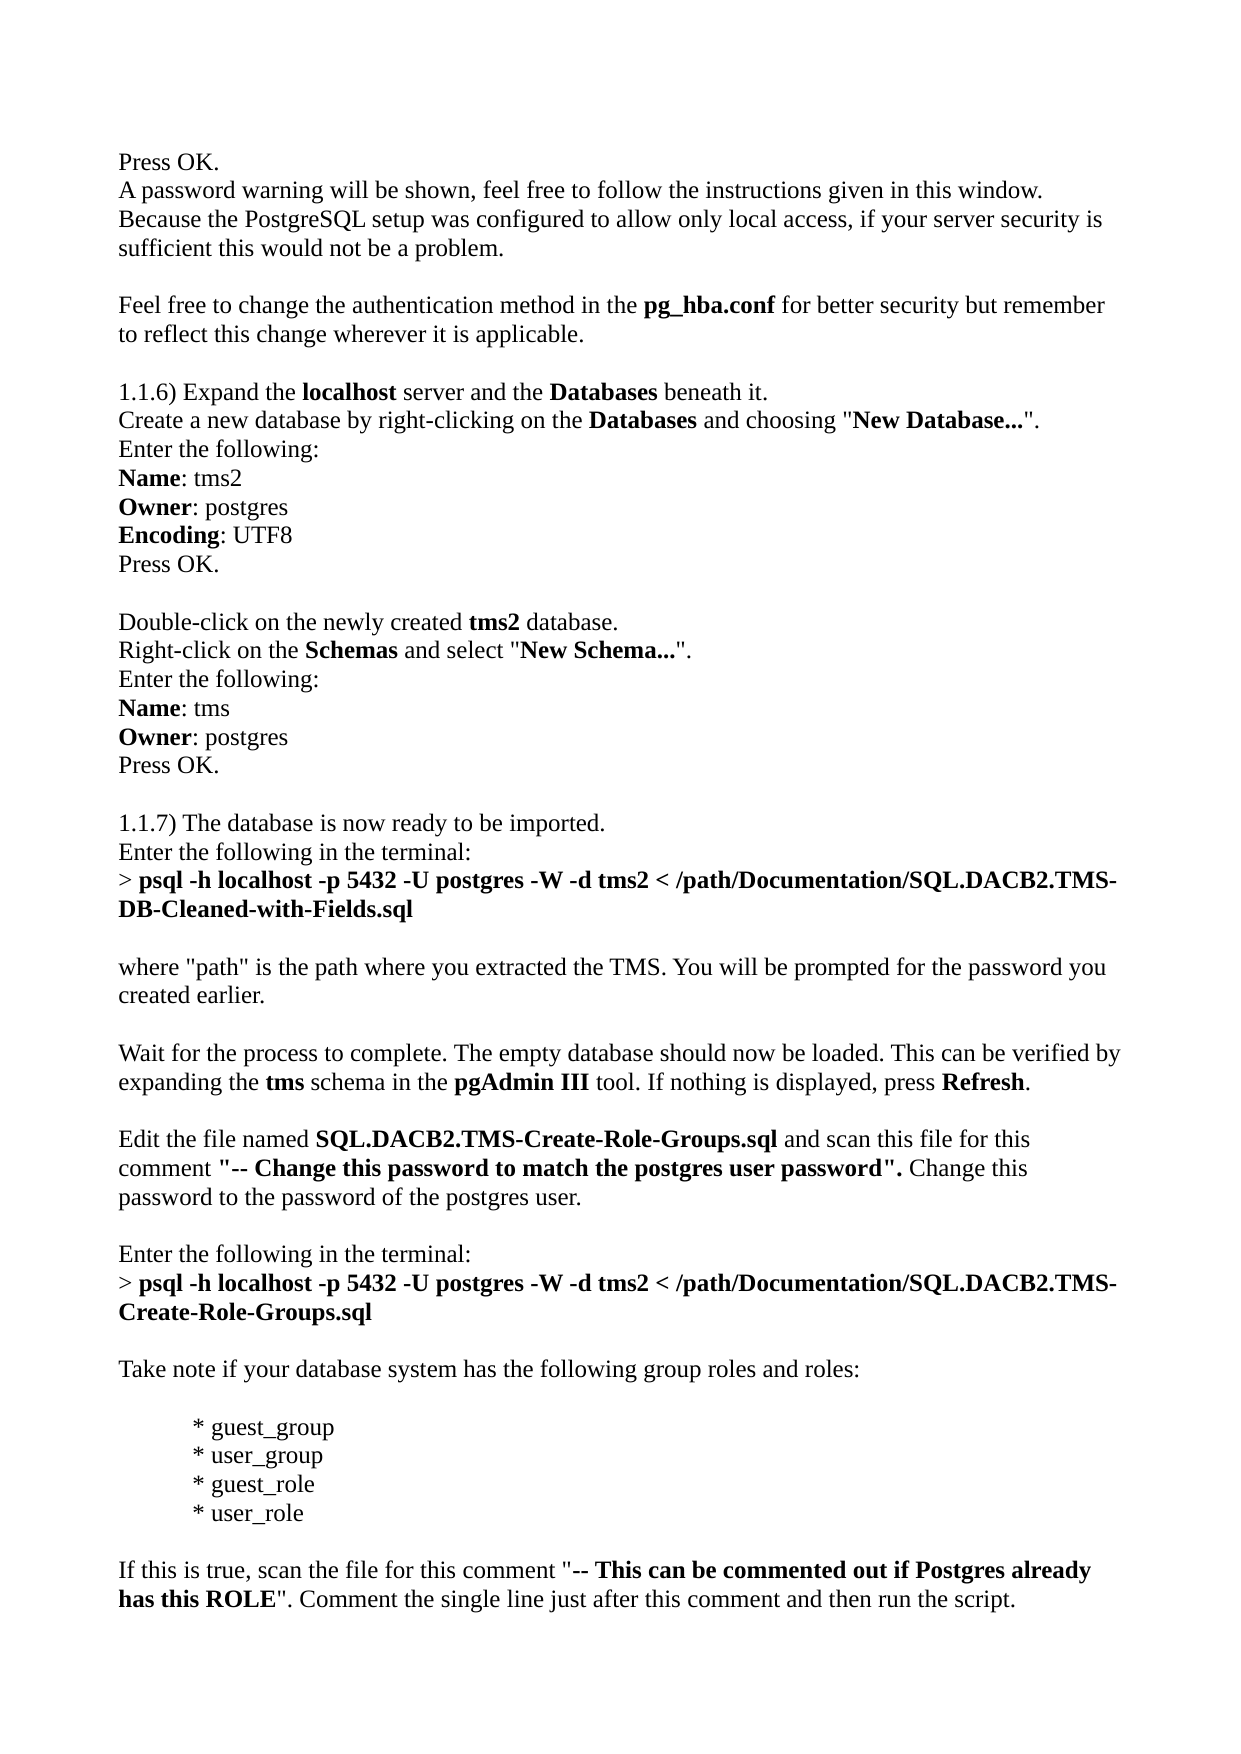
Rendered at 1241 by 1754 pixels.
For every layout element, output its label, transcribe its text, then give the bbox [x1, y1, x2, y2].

text Encoding: UTF8 [118, 521, 1122, 549]
text Feel free to change the authentication method in the pg_hba.conf for better security but remember to reflect this change wherever it is applicable. [118, 291, 1122, 348]
text Press OK. [118, 549, 1122, 578]
text Press OK. [118, 751, 1122, 779]
text Right-click on the Schemas and select "New Schema...". [118, 636, 1122, 664]
text Create a new database by right-clicking on the Databases and choosing "New Database...". [118, 406, 1122, 434]
text > psql -h localhost -p 5432 -U postgres -W -d tms2 < /path/Documentation/SQL.DACB2.TMS-DB-Cleaned-with-Fields.sql [118, 866, 1122, 923]
text Name: tms [118, 693, 1122, 722]
text * guest_group [118, 1412, 1122, 1441]
text 1.1.7) The database is now ready to be imported. [118, 808, 1122, 837]
text Double-click on the newly created tms2 database. [118, 607, 1122, 636]
text Name: tms2 [118, 463, 1122, 492]
text where "path" is the path where you extracted the TMS. You will be prompted for the password you created earlier. [118, 952, 1122, 1009]
text Take note if your database system has the following group roles and roles: [118, 1354, 1122, 1383]
text Enter the following: [118, 664, 1122, 693]
text Because the PostgreSQL setup was configured to allow only local access, if your server security is sufficient this would not be a problem. [118, 204, 1122, 262]
text 1.1.6) Expand the localhost server and the Databases beneath it. [118, 377, 1122, 406]
text * user_role [118, 1498, 1122, 1527]
text Enter the following in the terminal: [118, 837, 1122, 866]
text Owner: postgres [118, 722, 1122, 751]
text Enter the following: [118, 434, 1122, 463]
text Press OK. [118, 147, 1122, 176]
text Wait for the process to complete. The empty database should now be loaded. This can be verified by expanding the tms schema in the pgAdmin III tool. If nothing is displayed, press Refresh. [118, 1038, 1122, 1096]
text * guest_role [118, 1469, 1122, 1498]
text Edit the file named SQL.DACB2.TMS-Create-Role-Groups.sql and scan this file for this comment "-- Change this password to match the postgres user password". Change this password to the password of the postgres user. [118, 1124, 1122, 1211]
text A password warning will be shown, feel free to follow the instructions given in this window. [118, 176, 1122, 204]
text > psql -h localhost -p 5432 -U postgres -W -d tms2 < /path/Documentation/SQL.DACB2.TMS-Create-Role-Groups.sql [118, 1268, 1122, 1326]
text If this is true, scan the file for this comment "-- This can be commented out if Postgres already has this ROLE". Comment the single line just after this comment and then run the script. [118, 1556, 1122, 1613]
text Owner: postgres [118, 492, 1122, 521]
text Enter the following in the terminal: [118, 1239, 1122, 1268]
text * user_group [118, 1441, 1122, 1469]
